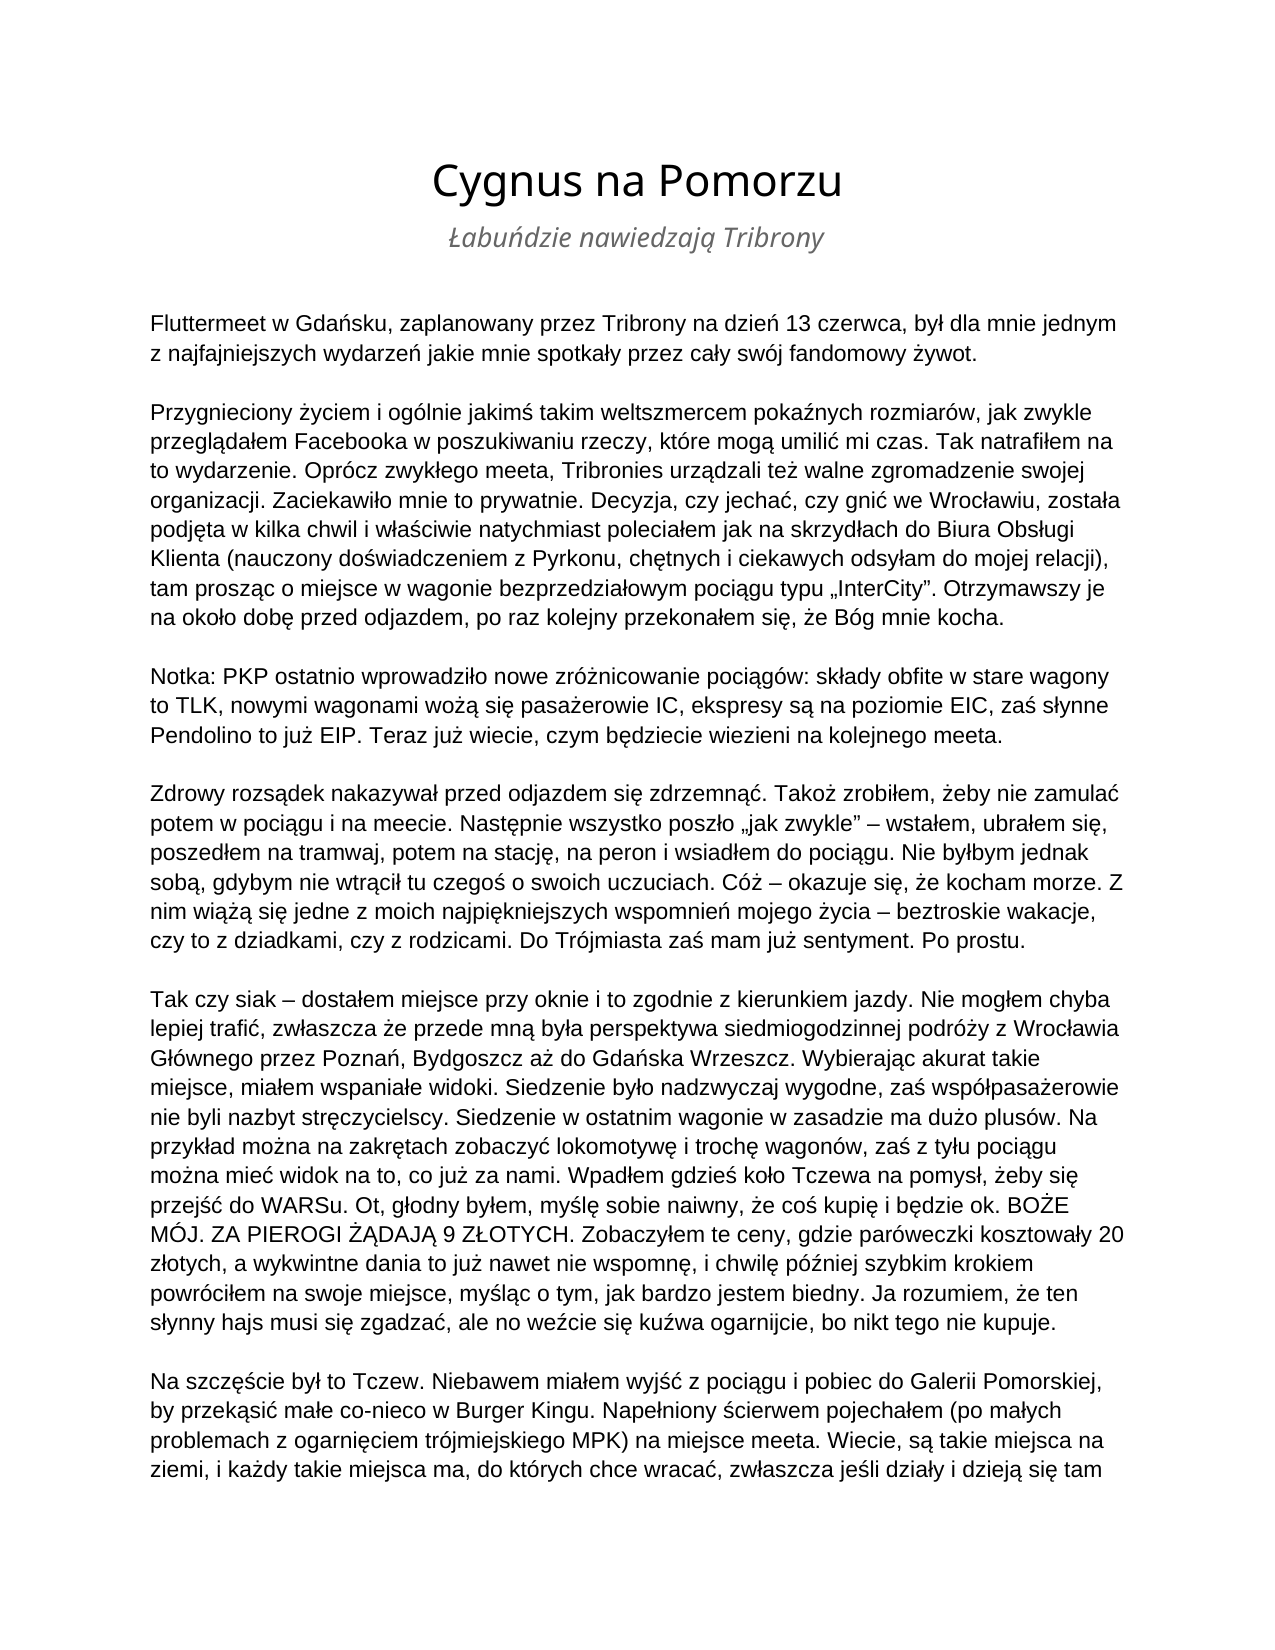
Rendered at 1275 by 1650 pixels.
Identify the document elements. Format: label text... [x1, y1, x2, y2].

title Cygnus na Pomorzu [150, 150, 1125, 209]
text Zdrowy rozsądek nakazywał przed odjazdem się zdrzemnąć. Takoż zrobiłem, żeby nie zamulać potem w pociągu i na meecie. Następnie wszystko poszło „jak zwykle” – wstałem, ubrałem się, poszedłem na tramwaj, potem na stację, na peron i wsiadłem do pociągu. Nie byłbym jednak sobą, gdybym nie wtrącił tu czegoś o swoich uczuciach. Cóż – okazuje się, że kocham morze. Z nim wiążą się jedne z moich najpiękniejszych wspomnień mojego życia – beztroskie wakacje, czy to z dziadkami, czy z rodzicami. Do Trójmiasta zaś mam już sentyment. Po prostu. [150, 781, 1125, 953]
text Notka: PKP ostatnio wprowadziło nowe zróżnicowanie pociągów: składy obfite w stare wagony to TLK, nowymi wagonami wożą się pasażerowie IC, ekspresy są na poziomie EIC, zaś słynne Pendolino to już EIP. Teraz już wiecie, czym będziecie wiezieni na kolejnego meeta. [150, 663, 1125, 748]
text Na szczęście był to Tczew. Niebawem miałem wyjść z pociągu i pobiec do Galerii Pomorskiej, by przekąsić małe co-nieco w Burger Kingu. Napełniony ścierwem pojechałem (po małych problemach z ogarnięciem trójmiejskiego MPK) na miejsce meeta. Wiecie, są takie miejsca na ziemi, i każdy takie miejsca ma, do których chce wracać, zwłaszcza jeśli działy i dzieją się tam [150, 1368, 1125, 1482]
text Tak czy siak – dostałem miejsce przy oknie i to zgodnie z kierunkiem jazdy. Nie mogłem chyba lepiej trafić, zwłaszcza że przede mną była perspektywa siedmiogodzinnej podróży z Wrocławia Głównego przez Poznań, Bydgoszcz aż do Gdańska Wrzeszcz. Wybierając akurat takie miejsce, miałem wspaniałe widoki. Siedzenie było nadzwyczaj wygodne, zaś współpasażerowie nie byli nazbyt stręczycielscy. Siedzenie w ostatnim wagonie w zasadzie ma dużo plusów. Na przykład można na zakrętach zobaczyć lokomotywę i trochę wagonów, zaś z tyłu pociągu można mieć widok na to, co już za nami. Wpadłem gdzieś koło Tczewa na pomysł, żeby się przejść do WARSu. Ot, głodny byłem, myślę sobie naiwny, że coś kupię i będzie ok. BOŻE MÓJ. ZA PIEROGI ŻĄDAJĄ 9 ZŁOTYCH. Zobaczyłem te ceny, gdzie paróweczki kosztowały 20 złotych, a wykwintne dania to już nawet nie wspomnę, i chwilę później szybkim krokiem powróciłem na swoje miejsce, myśląc o tym, jak bardzo jestem biedny. Ja rozumiem, że ten słynny hajs musi się zgadzać, ale no weźcie się kuźwa ogarnijcie, bo nikt tego nie kupuje. [150, 987, 1125, 1335]
subtitle Łabuńdzie nawiedzają Tribrony [150, 218, 1125, 255]
text Fluttermeet w Gdańsku, zaplanowany przez Tribrony na dzień 13 czerwca, był dla mnie jednym z najfajniejszych wydarzeń jakie mnie spotkały przez cały swój fandomowy żywot. [150, 311, 1125, 366]
text Przygnieciony życiem i ogólnie jakimś takim weltszmercem pokaźnych rozmiarów, jak zwykle przeglądałem Facebooka w poszukiwaniu rzeczy, które mogą umilić mi czas. Tak natrafiłem na to wydarzenie. Oprócz zwykłego meeta, Tribronies urządzali też walne zgromadzenie swojej organizacji. Zaciekawiło mnie to prywatnie. Decyzja, czy jechać, czy gnić we Wrocławiu, została podjęta w kilka chwil i właściwie natychmiast poleciałem jak na skrzydłach do Biura Obsługi Klienta (nauczony doświadczeniem z Pyrkonu, chętnych i ciekawych odsyłam do mojej relacji), tam prosząc o miejsce w wagonie bezprzedziałowym pociągu typu „InterCity”. Otrzymawszy je na około dobę przed odjazdem, po raz kolejny przekonałem się, że Bóg mnie kocha. [150, 399, 1125, 630]
